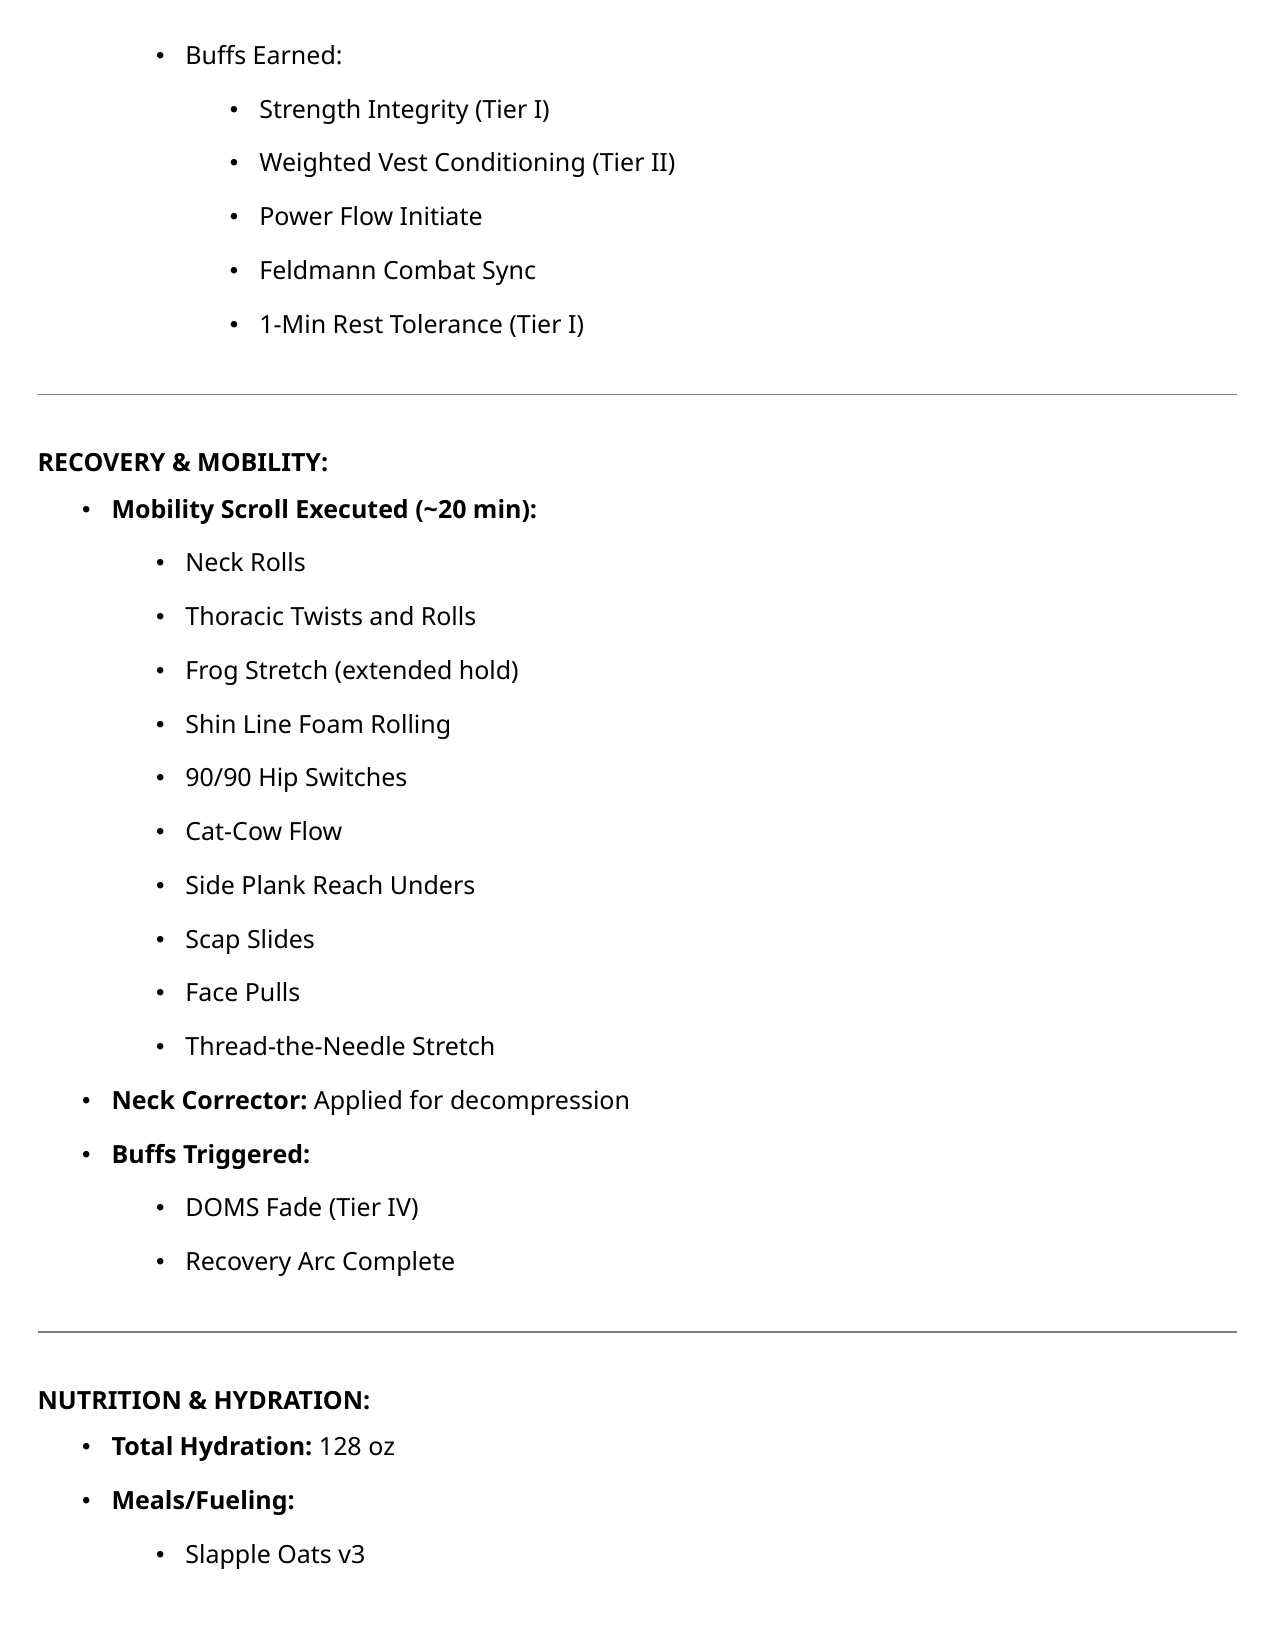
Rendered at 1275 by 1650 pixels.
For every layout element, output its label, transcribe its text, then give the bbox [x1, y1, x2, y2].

list Buffs Earned: [156, 37, 1237, 72]
list Cat-Cow Flow [156, 814, 1237, 848]
list Neck Rolls [156, 545, 1237, 579]
list Neck Corrector: Applied for decompression [82, 1083, 1237, 1117]
list Side Plank Reach Unders [156, 868, 1237, 902]
subtitle NUTRITION & HYDRATION: [37, 1382, 1237, 1416]
list DOMS Fade (Tier IV) [156, 1190, 1237, 1224]
list Strength Integrity (Tier I) [229, 91, 1237, 125]
list Face Pulls [156, 975, 1237, 1009]
list Buffs Triggered: [82, 1136, 1237, 1170]
list Frog Stretch (extended hold) [156, 653, 1237, 687]
list Mobility Scroll Executed (~20 min): [82, 491, 1237, 525]
list Meals/Fueling: [82, 1483, 1237, 1517]
list Slapple Oats v3 [156, 1536, 1237, 1571]
list Thoracic Twists and Rolls [156, 599, 1237, 633]
list Recovery Arc Complete [156, 1244, 1237, 1278]
subtitle RECOVERY & MOBILITY: [37, 445, 1237, 479]
list Scap Slides [156, 921, 1237, 955]
list 90/90 Hip Switches [156, 760, 1237, 794]
list Shin Line Foam Rolling [156, 706, 1237, 740]
list Power Flow Initiate [229, 199, 1237, 233]
list Weighted Vest Conditioning (Tier II) [229, 145, 1237, 179]
list Feldmann Combat Sync [229, 252, 1237, 287]
list Thread-the-Needle Stretch [156, 1029, 1237, 1063]
list Total Hydration: 128 oz [82, 1429, 1237, 1463]
list 1-Min Rest Tolerance (Tier I) [229, 306, 1237, 340]
